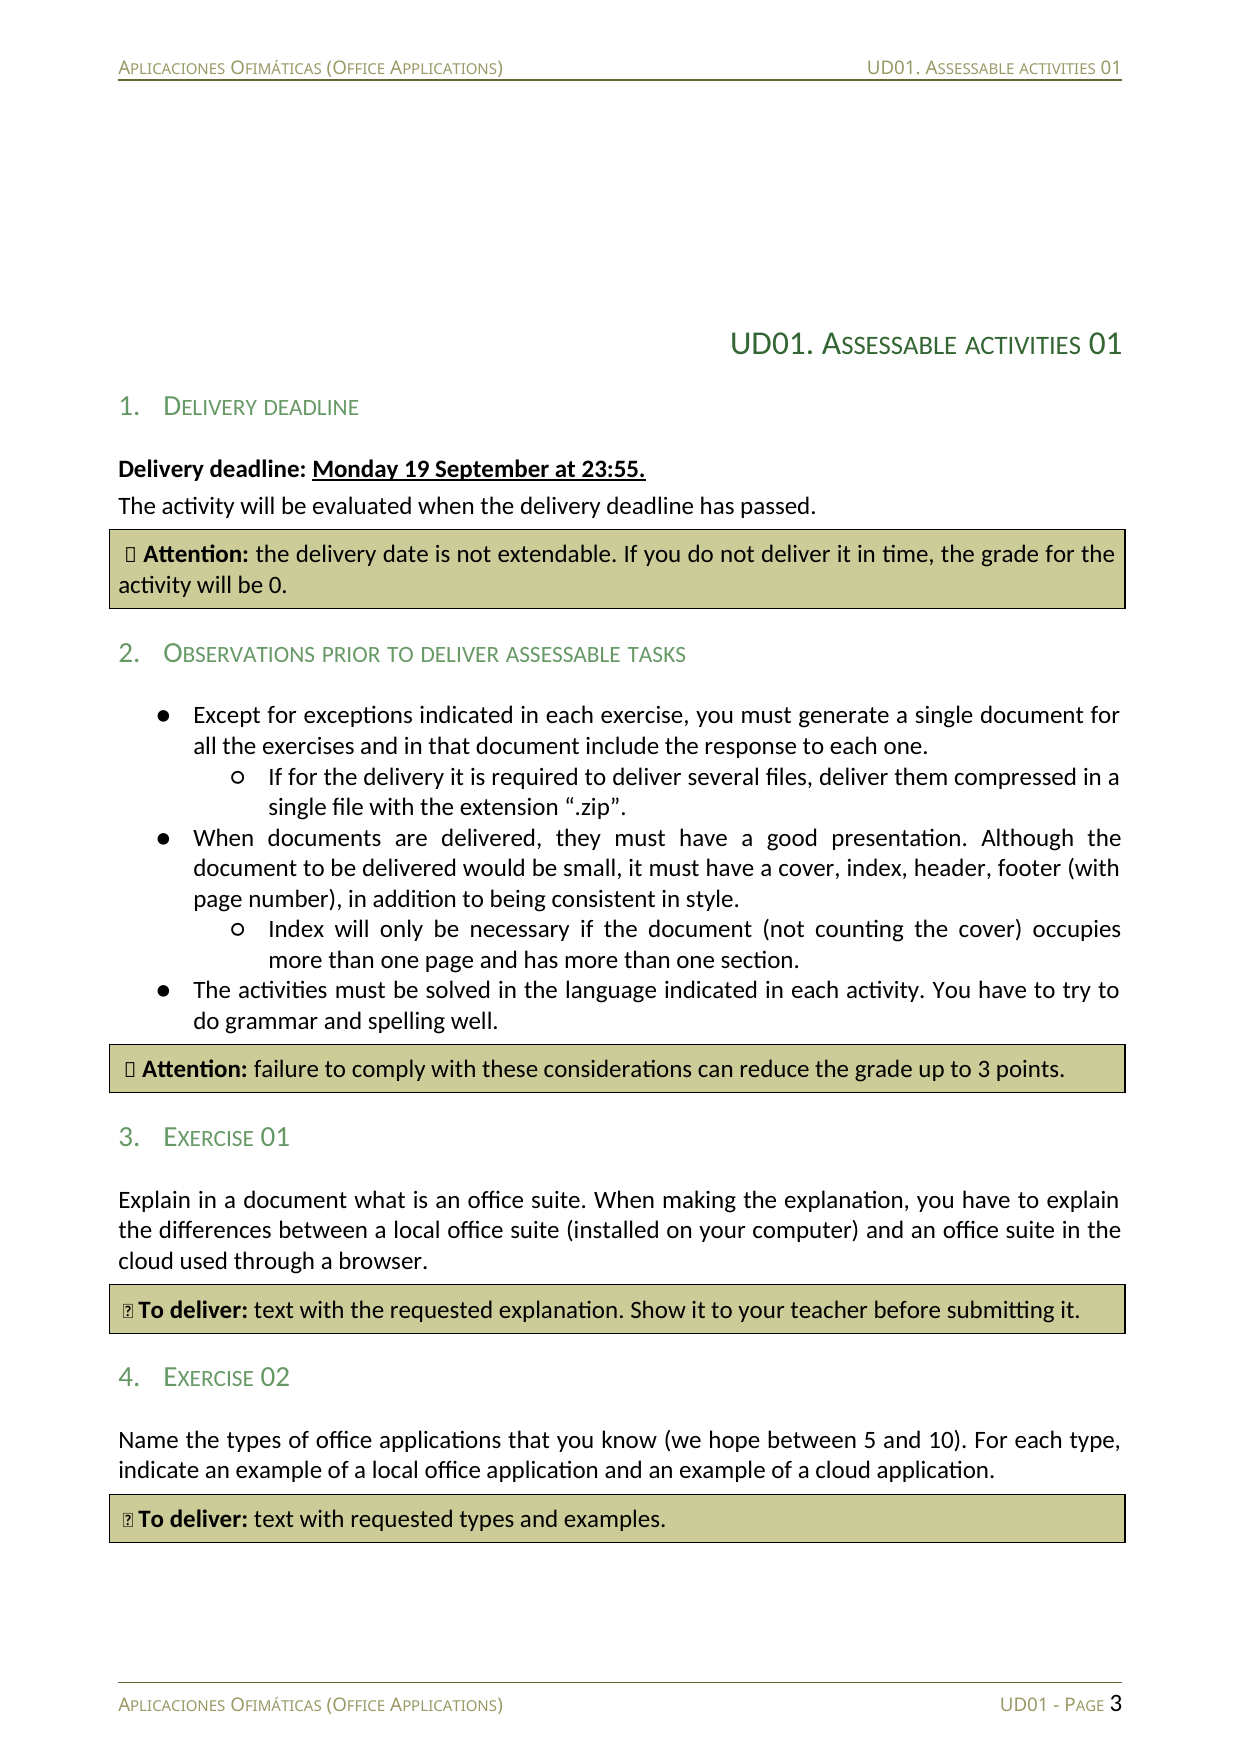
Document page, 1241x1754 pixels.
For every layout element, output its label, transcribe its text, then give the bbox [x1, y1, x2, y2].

subtitle Exercise 01 [118, 1118, 1122, 1154]
text 📕 To deliver: text with requested types and examples. [110, 1495, 1124, 1542]
list When documents are delivered, they must have a good presentation. Although the document to be delivered would be small, it must have a cover, index, header, footer (with page number), in addition to being consistent in style. [156, 822, 1122, 913]
list Except for exceptions indicated in each exercise, you must generate a single document for all the exercises and in that document include the response to each one. [156, 699, 1122, 761]
subtitle Observations prior to deliver assessable tasks [118, 634, 1122, 669]
list Index will only be necessary if the document (not counting the cover) occupies more than one page and has more than one section. [231, 913, 1122, 974]
text ❕ Attention: failure to comply with these considerations can reduce the grade up to 3 points. [110, 1045, 1124, 1092]
text 📕 To deliver: text with the requested explanation. Show it to your teacher before submitting it. [110, 1285, 1124, 1333]
text Explain in a document what is an office suite. When making the explanation, you have to explain the differences between a local office suite (installed on your computer) and an office suite in the cloud used through a browser. [118, 1184, 1122, 1276]
text UD01. Assessable activities 01 [118, 322, 1122, 362]
text The activity will be evaluated when the delivery deadline has passed. [118, 490, 1122, 520]
subtitle Delivery deadline [118, 387, 1122, 423]
text Delivery deadline: Monday 19 September at 23:55. [118, 453, 1122, 483]
list The activities must be solved in the language indicated in each activity. You have to try to do grammar and spelling well. [156, 974, 1122, 1035]
text ❕ Attention: the delivery date is not extendable. If you do not deliver it in time, the grade for the activity will be 0. [110, 530, 1124, 608]
text Name the types of office applications that you know (we hope between 5 and 10). For each type, indicate an example of a local office application and an example of a cloud application. [118, 1424, 1122, 1485]
subtitle Exercise 02 [118, 1358, 1122, 1394]
list If for the delivery it is required to deliver several files, deliver them compressed in a single file with the extension “.zip”. [231, 761, 1122, 822]
